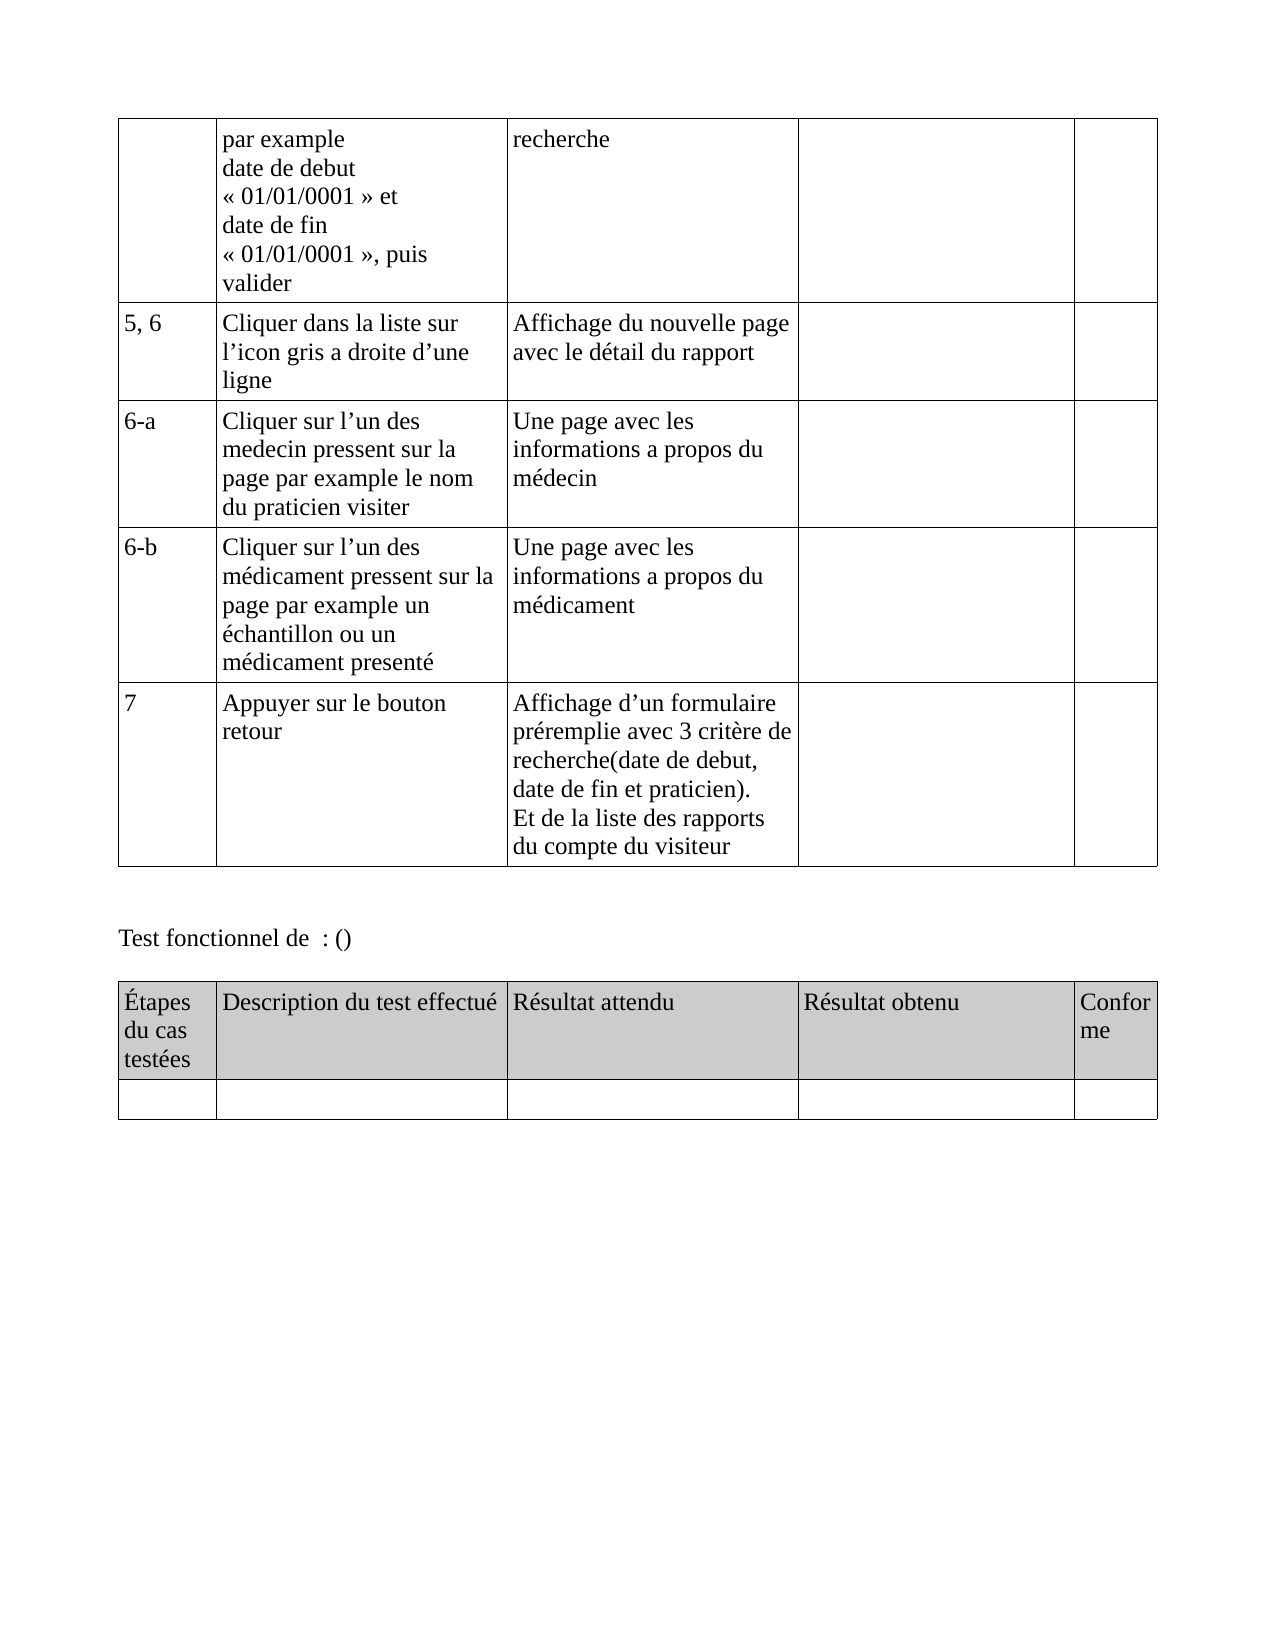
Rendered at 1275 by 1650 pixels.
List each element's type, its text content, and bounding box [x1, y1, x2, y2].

table_cell Affichage du nouvelle page avec le détail du rapport [508, 303, 798, 400]
table_header Description du test effectué [217, 982, 507, 1079]
text Test fonctionnel de : () [118, 923, 1157, 952]
table_cell Cliquer dans la liste sur l’icon gris a droite d’une ligne [217, 303, 507, 400]
table_cell [217, 1080, 507, 1119]
table_cell Cliquer sur l’un des médicament pressent sur la page par example un échantillon ou un médicament presenté [217, 528, 507, 682]
table_cell [1075, 401, 1157, 527]
table_cell [1075, 303, 1157, 400]
table_cell [1075, 119, 1157, 302]
table_cell recherche [508, 119, 798, 302]
table_cell [1075, 683, 1157, 866]
table_cell par example date de debut « 01/01/0001 » et date de fin « 01/01/0001 », puis valider [217, 119, 507, 302]
table_cell [799, 401, 1074, 527]
table_cell [119, 119, 216, 302]
table_cell [799, 528, 1074, 682]
table_cell 6-b [119, 528, 216, 682]
table_cell [799, 119, 1074, 302]
table_cell Affichage d’un formulaire préremplie avec 3 critère de recherche(date de debut, date de fin et praticien). Et de la liste des rapports du compte du visiteur [508, 683, 798, 866]
table_cell [119, 1080, 216, 1119]
table_cell Une page avec les informations a propos du médecin [508, 401, 798, 527]
table_cell Appuyer sur le bouton retour [217, 683, 507, 866]
table_cell Cliquer sur l’un des medecin pressent sur la page par example le nom du praticien visiter [217, 401, 507, 527]
table_cell [799, 1080, 1074, 1119]
table_header Conforme [1075, 982, 1157, 1079]
table_cell 7 [119, 683, 216, 866]
table_cell [799, 303, 1074, 400]
table_cell [508, 1080, 798, 1119]
table_header Résultat obtenu [799, 982, 1074, 1079]
table_cell Une page avec les informations a propos du médicament [508, 528, 798, 682]
table_cell [799, 683, 1074, 866]
table_cell [1075, 528, 1157, 682]
table_cell 5, 6 [119, 303, 216, 400]
table_header Résultat attendu [508, 982, 798, 1079]
table_header Étapes du cas testées [119, 982, 216, 1079]
table_cell [1075, 1080, 1157, 1119]
table_cell 6-a [119, 401, 216, 527]
